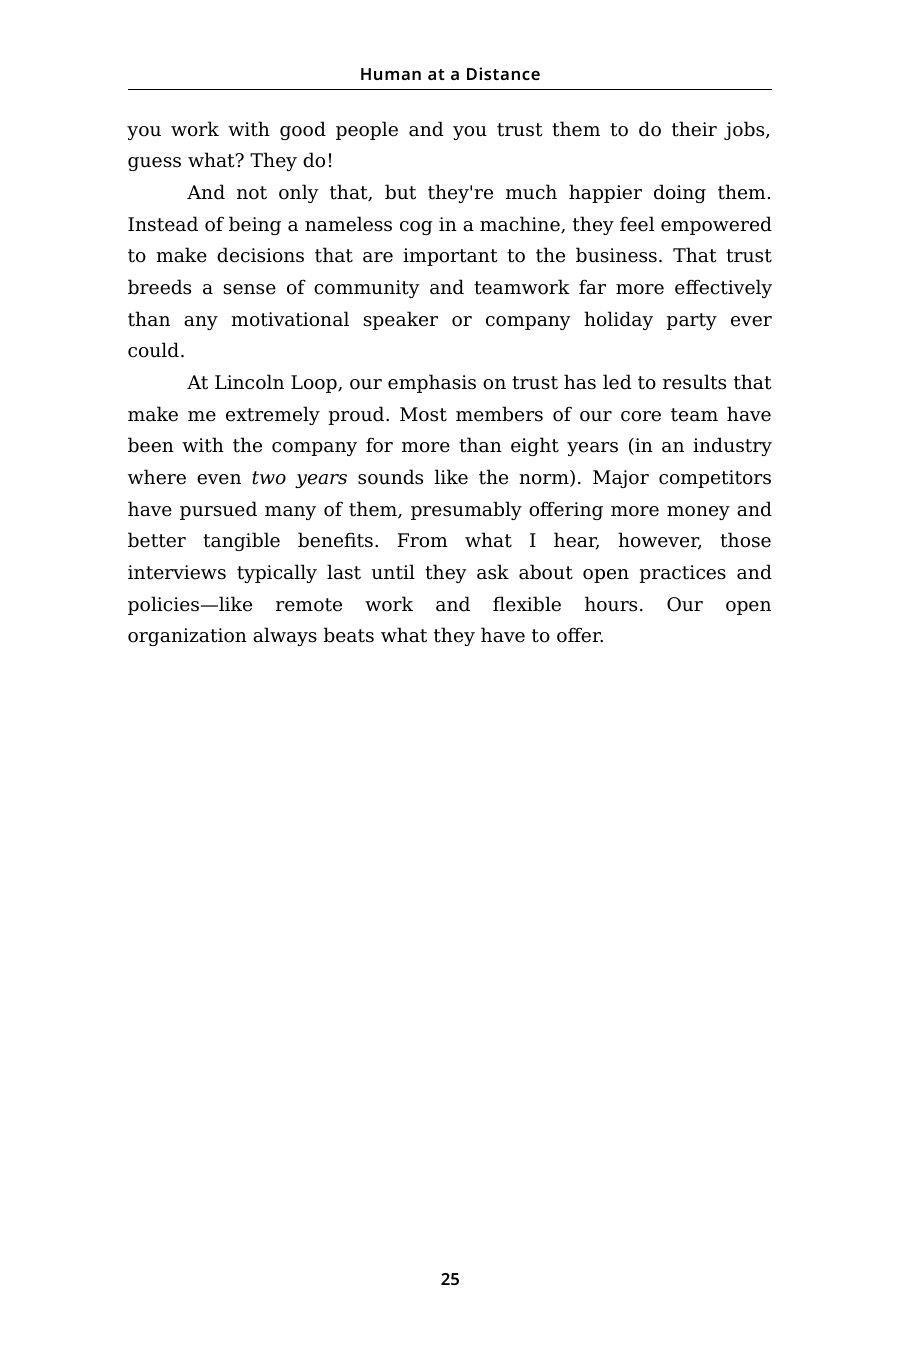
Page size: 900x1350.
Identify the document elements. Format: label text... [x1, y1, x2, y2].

text And not only that, but they're much happier doing them. Instead of being a nameless cog in a machine, they feel empowered to make decisions that are important to the business. That trust breeds a sense of community and teamwork far more effectively than any motivational speaker or company holiday party ever could. [127, 182, 772, 362]
text you work with good people and you trust them to do their jobs, guess what? They do! [127, 118, 772, 172]
text At Lincoln Loop, our emphasis on trust has led to results that make me extremely proud. Most members of our core team have been with the company for more than eight years (in an industry where even two years sounds like the norm). Major competitors have pursued many of them, presumably offering more money and better tangible benefits. From what I hear, however, those interviews typically last until they ask about open practices and policies—like remote work and flexible hours. Our open organization always beats what they have to offer. [127, 372, 772, 647]
